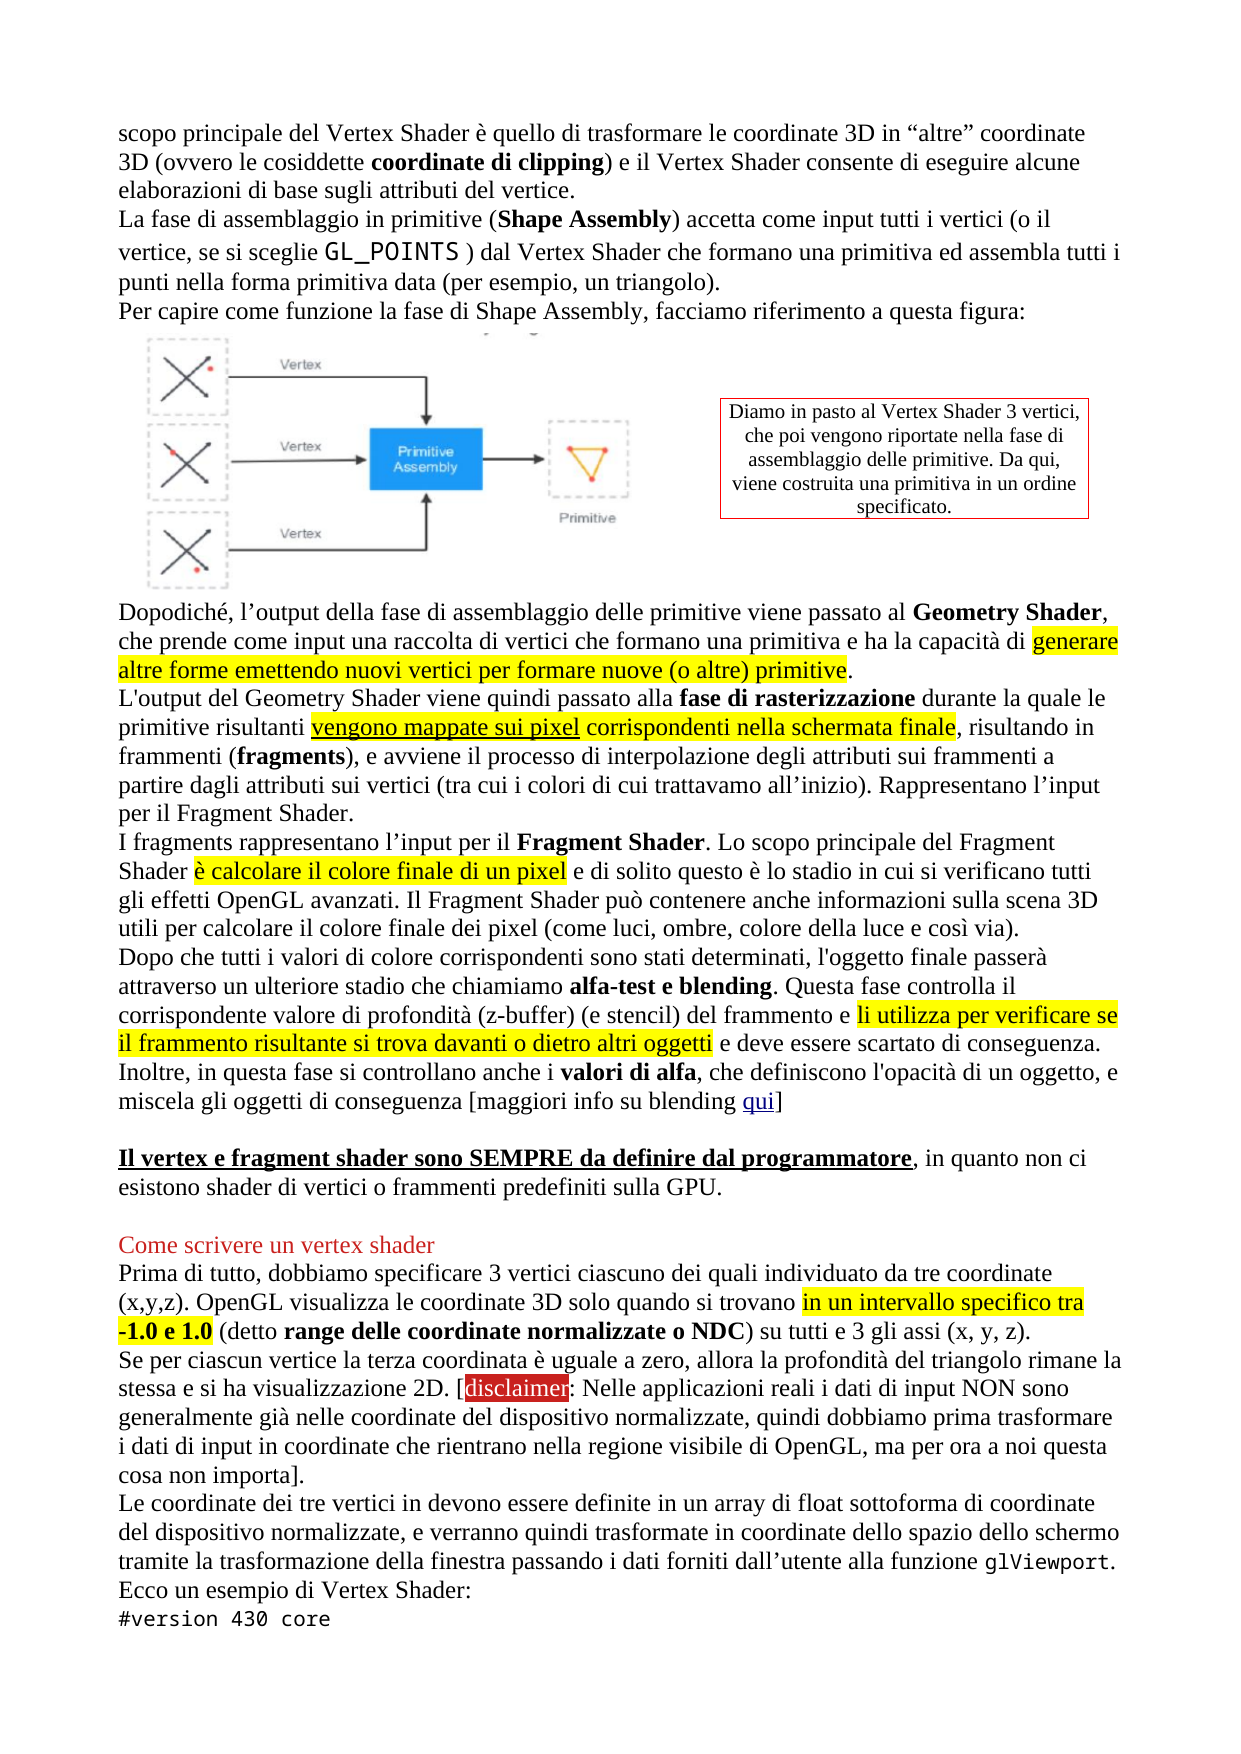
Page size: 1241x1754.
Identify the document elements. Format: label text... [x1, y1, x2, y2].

text Le coordinate dei tre vertici in devono essere definite in un array di float sottoforma di coordinate del dispositivo normalizzate, e verranno quindi trasformate in coordinate dello spazio dello schermo [118, 1488, 1122, 1546]
text tramite la trasformazione della finestra passando i dati forniti dall’utente alla funzione glViewport. [118, 1546, 1122, 1575]
text #version 430 core [118, 1604, 1122, 1633]
text scopo principale del Vertex Shader è quello di trasformare le coordinate 3D in “altre” coordinate 3D (ovvero le cosiddette coordinate di clipping) e il Vertex Shader consente di eseguire alcune elaborazioni di base sugli attributi del vertice. [118, 118, 1122, 204]
picture [133, 333, 669, 598]
text Se per ciascun vertice la terza coordinata è uguale a zero, allora la profondità del triangolo rimane la [118, 1345, 1122, 1373]
text Come scrivere un vertex shader [118, 1230, 1122, 1258]
text L'output del Geometry Shader viene quindi passato alla fase di rasterizzazione durante la quale le primitive risultanti vengono mappate sui pixel corrispondenti nella schermata finale, risultando in frammenti (fragments), e avviene il processo di interpolazione degli attributi sui frammenti a partire dagli attributi sui vertici (tra cui i colori di cui trattavamo all’inizio). Rappresentano l’input per il Fragment Shader. [118, 683, 1122, 827]
text stessa e si ha visualizzazione 2D. [disclaimer: Nelle applicazioni reali i dati di input NON sono generalmente già nelle coordinate del dispositivo normalizzate, quindi dobbiamo prima trasformare i dati di input in coordinate che rientrano nella regione visibile di OpenGL, ma per ora a noi questa cosa non importa]. [118, 1373, 1122, 1488]
text Il vertex e fragment shader sono SEMPRE da definire dal programmatore, in quanto non ci esistono shader di vertici o frammenti predefiniti sulla GPU. [118, 1143, 1122, 1201]
text Dopodiché, l’output della fase di assemblaggio delle primitive viene passato al Geometry Shader, che prende come input una raccolta di vertici che formano una primitiva e ha la capacità di generare altre forme emettendo nuovi vertici per formare nuove (o altre) primitive. [118, 325, 1122, 683]
text -1.0 e 1.0 (detto range delle coordinate normalizzate o NDC) su tutti e 3 gli assi (x, y, z). [118, 1316, 1122, 1345]
text Per capire come funzione la fase di Shape Assembly, facciamo riferimento a questa figura: [118, 296, 1122, 325]
text La fase di assemblaggio in primitive (Shape Assembly) accetta come input tutti i vertici (o il vertice, se si sceglie GL_POINTS ) dal Vertex Shader che formano una primitiva ed assembla tutti i punti nella forma primitiva data (per esempio, un triangolo). [118, 204, 1122, 296]
text Ecco un esempio di Vertex Shader: [118, 1575, 1122, 1604]
text Prima di tutto, dobbiamo specificare 3 vertici ciascuno dei quali individuato da tre coordinate (x,y,z). OpenGL visualizza le coordinate 3D solo quando si trovano in un intervallo specifico tra [118, 1258, 1122, 1316]
text I fragments rappresentano l’input per il Fragment Shader. Lo scopo principale del Fragment Shader è calcolare il colore finale di un pixel e di solito questo è lo stadio in cui si verificano tutti gli effetti OpenGL avanzati. Il Fragment Shader può contenere anche informazioni sulla scena 3D utili per calcolare il colore finale dei pixel (come luci, ombre, colore della luce e così via). [118, 827, 1122, 942]
text Dopo che tutti i valori di colore corrispondenti sono stati determinati, l'oggetto finale passerà attraverso un ulteriore stadio che chiamiamo alfa-test e blending. Questa fase controlla il corrispondente valore di profondità (z-buffer) (e stencil) del frammento e li utilizza per verificare se il frammento risultante si trova davanti o dietro altri oggetti e deve essere scartato di conseguenza. Inoltre, in questa fase si controllano anche i valori di alfa, che definiscono l'opacità di un oggetto, e miscela gli oggetti di conseguenza [maggiori info su blending qui] [118, 942, 1122, 1115]
